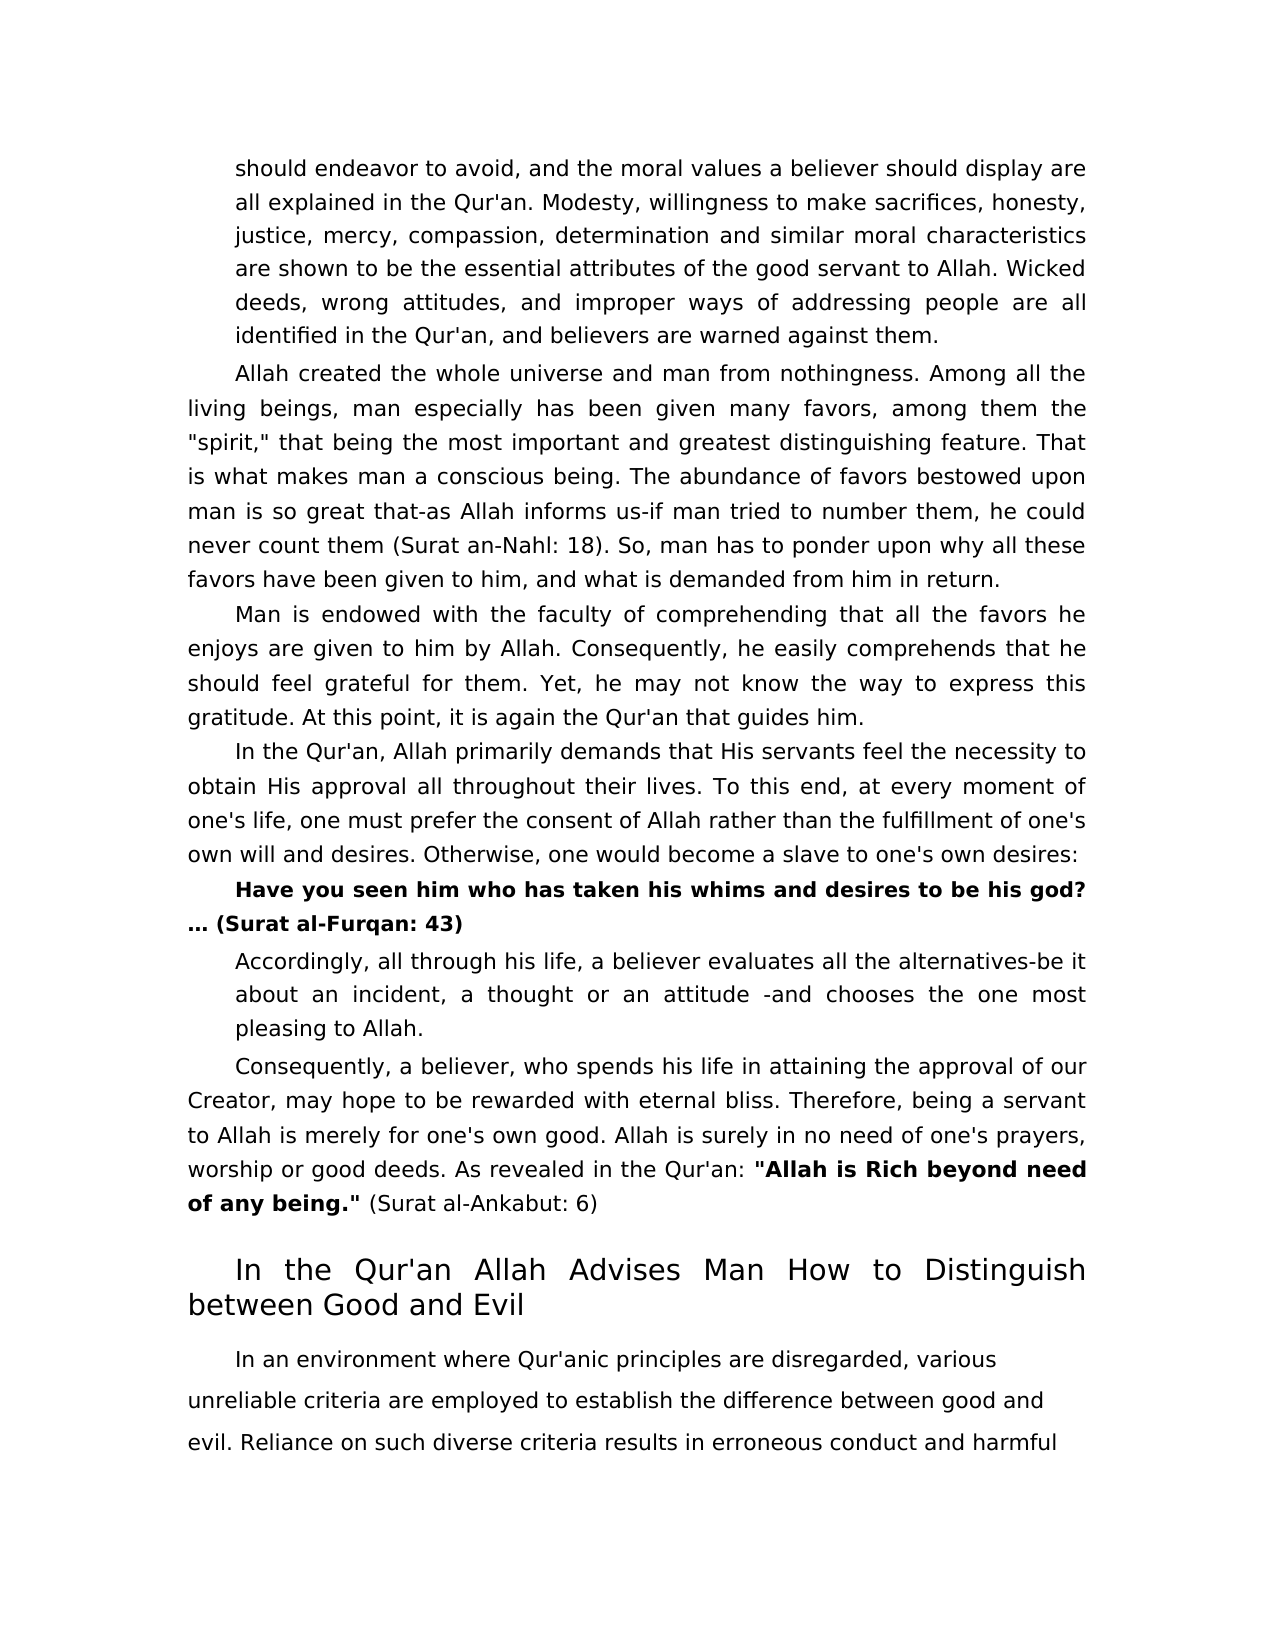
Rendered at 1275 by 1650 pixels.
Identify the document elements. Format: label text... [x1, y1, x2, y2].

text Have you seen him who has taken his whims and desires to be his god?… (Surat al-Furqan: 43) [187, 870, 1087, 938]
text Consequently, a believer, who spends his life in attaining the approval of our Creator, may hope to be rewarded with eternal bliss. Therefore, being a servant to Allah is merely for one's own good. Allah is surely in no need of one's prayers, worship or good deeds. As revealed in the Qur'an: "Allah is Rich beyond need of any being." (Surat al-Ankabut: 6) [187, 1047, 1087, 1219]
text Accordingly, all through his life, a believer evaluates all the alternatives-be it about an incident, a thought or an attitude -and chooses the one most pleasing to Allah. [235, 943, 1087, 1043]
text Allah created the whole universe and man from nothingness. Among all the living beings, man especially has been given many favors, among them the "spirit," that being the most important and greatest distinguishing feature. That is what makes man a conscious being. The abundance of favors bestowed upon man is so great that-as Allah informs us-if man tried to number them, he could never count them (Surat an-Nahl: 18). So, man has to ponder upon why all these favors have been given to him, and what is demanded from him in return. [187, 354, 1087, 595]
text In the Qur'an Allah Advises Man How to Distinguish between Good and Evil [187, 1253, 1087, 1322]
text should endeavor to avoid, and the moral values a believer should display are all explained in the Qur'an. Modesty, willingness to make sacrifices, honesty, justice, mercy, compassion, determination and similar moral characteristics are shown to be the essential attributes of the good servant to Allah. Wicked deeds, wrong attitudes, and improper ways of addressing people are all identified in the Qur'an, and believers are warned against them. [235, 150, 1087, 350]
text In the Qur'an, Allah primarily demands that His servants feel the necessity to obtain His approval all throughout their lives. To this end, at every moment of one's life, one must prefer the consent of Allah rather than the fulfillment of one's own will and desires. Otherwise, one would become a slave to one's own desires: [187, 732, 1087, 870]
text In an environment where Qur'anic principles are disregarded, various unreliable criteria are employed to establish the difference between good and evil. Reliance on such diverse criteria results in erroneous conduct and harmful [187, 1334, 1087, 1459]
text Man is endowed with the faculty of comprehending that all the favors he enjoys are given to him by Allah. Consequently, he easily comprehends that he should feel grateful for them. Yet, he may not know the way to express this gratitude. At this point, it is again the Qur'an that guides him. [187, 595, 1087, 732]
